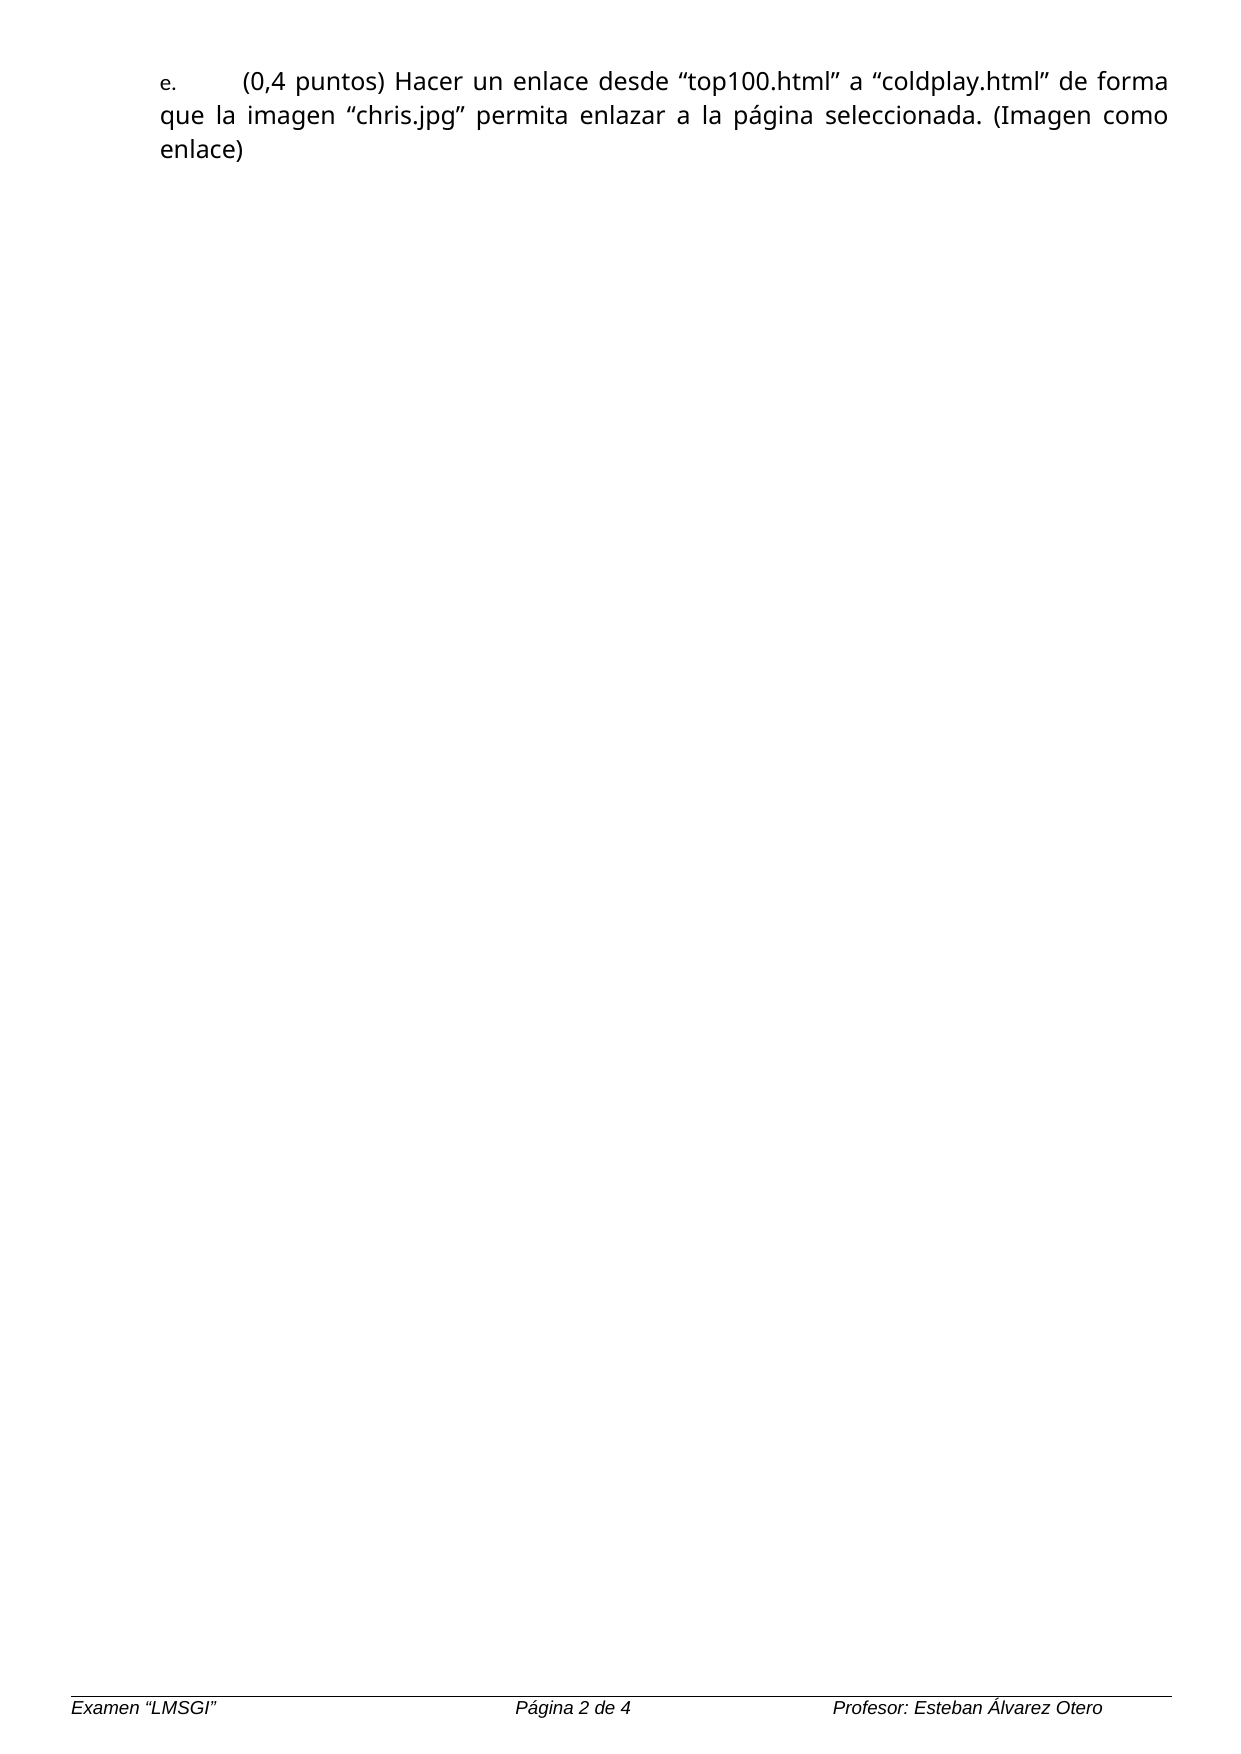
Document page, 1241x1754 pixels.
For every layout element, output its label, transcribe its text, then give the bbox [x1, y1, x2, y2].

list (0,4 puntos) Hacer un enlace desde “top100.html” a “coldplay.html” de forma que la imagen “chris.jpg” permita enlazar a la página seleccionada. (Imagen como enlace) [159, 63, 1169, 166]
